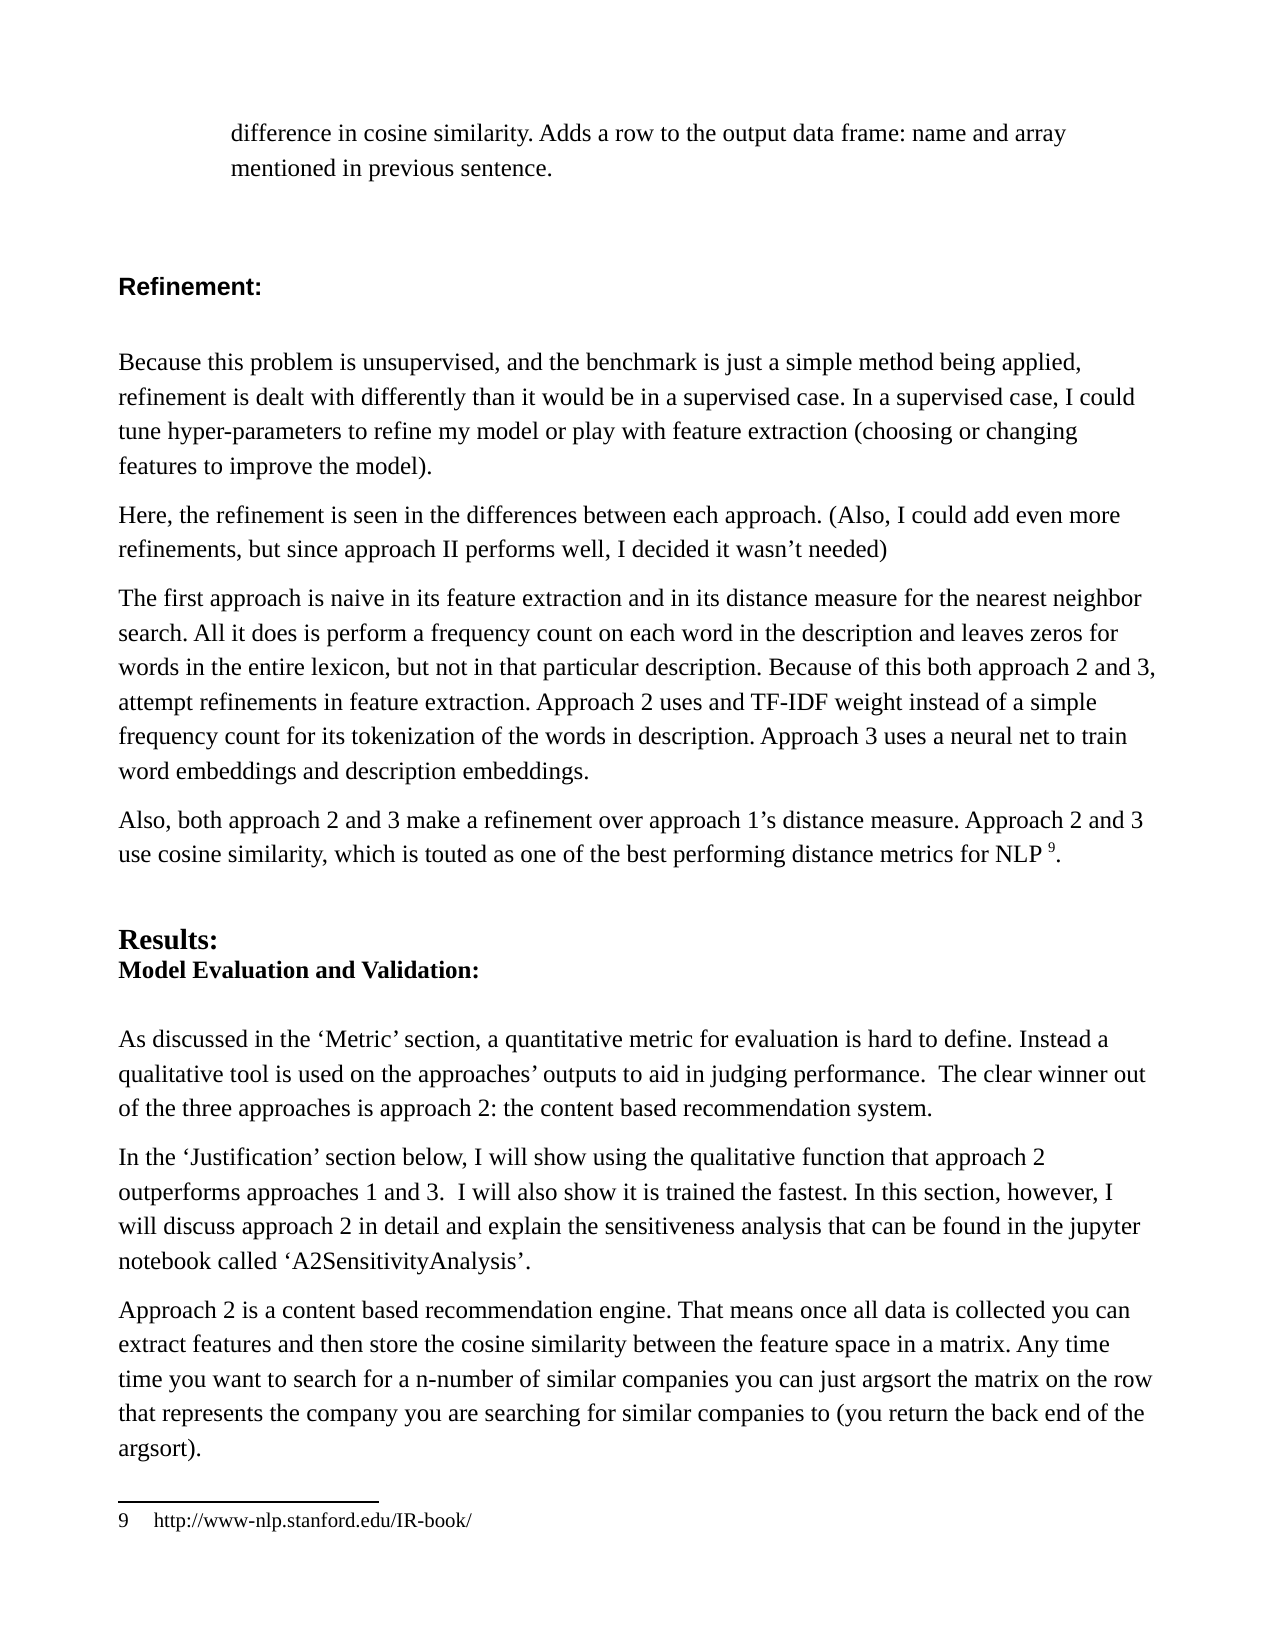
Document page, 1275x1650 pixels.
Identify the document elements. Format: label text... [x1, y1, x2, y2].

text In the ‘Justification’ section below, I will show using the qualitative function that approach 2 outperforms approaches 1 and 3. I will also show it is trained the fastest. In this section, however, I will discuss approach 2 in detail and explain the sensitiveness analysis that can be found in the jupyter notebook called ‘A2SensitivityAnalysis’. [118, 1142, 1157, 1274]
text Here, the refinement is seen in the differences between each approach. (Also, I could add even more refinements, but since approach II performs well, I decided it wasn’t needed) [118, 500, 1157, 563]
text http://www-nlp.stanford.edu/IR-book/ [118, 1508, 1157, 1532]
text Also, both approach 2 and 3 make a refinement over approach 1’s distance measure. Approach 2 and 3 use cosine similarity, which is touted as one of the best performing distance metrics for NLP . [118, 805, 1157, 868]
text Model Evaluation and Validation: As discussed in the ‘Metric’ section, a quantitative metric for evaluation is hard to define. Instead a qualitative tool is used on the approaches’ outputs to aid in judging performance. The clear winner out of the three approaches is approach 2: the content based recommendation system. [118, 955, 1157, 1122]
list difference in cosine similarity. Adds a row to the output data frame: name and array mentioned in previous sentence. [193, 118, 1157, 181]
text Because this problem is unsupervised, and the benchmark is just a simple method being applied, refinement is dealt with differently than it would be in a supervised case. In a supervised case, I could tune hyper-parameters to refine my model or play with feature extraction (choosing or changing features to improve the model). [118, 313, 1157, 479]
subtitle Refinement: [118, 272, 1157, 300]
text Results: [118, 888, 1157, 955]
text The first approach is naive in its feature extraction and in its distance measure for the nearest neighbor search. All it does is perform a frequency count on each word in the description and leaves zeros for words in the entire lexicon, but not in that particular description. Because of this both approach 2 and 3, attempt refinements in feature extraction. Approach 2 uses and TF-IDF weight instead of a simple frequency count for its tokenization of the words in description. Approach 3 uses a neural net to train word embeddings and description embeddings. [118, 583, 1157, 784]
text Approach 2 is a content based recommendation engine. That means once all data is collected you can extract features and then store the cosine similarity between the feature space in a matrix. Any time time you want to search for a n-number of similar companies you can just argsort the matrix on the row that represents the company you are searching for similar companies to (you return the back end of the argsort). [118, 1295, 1157, 1462]
